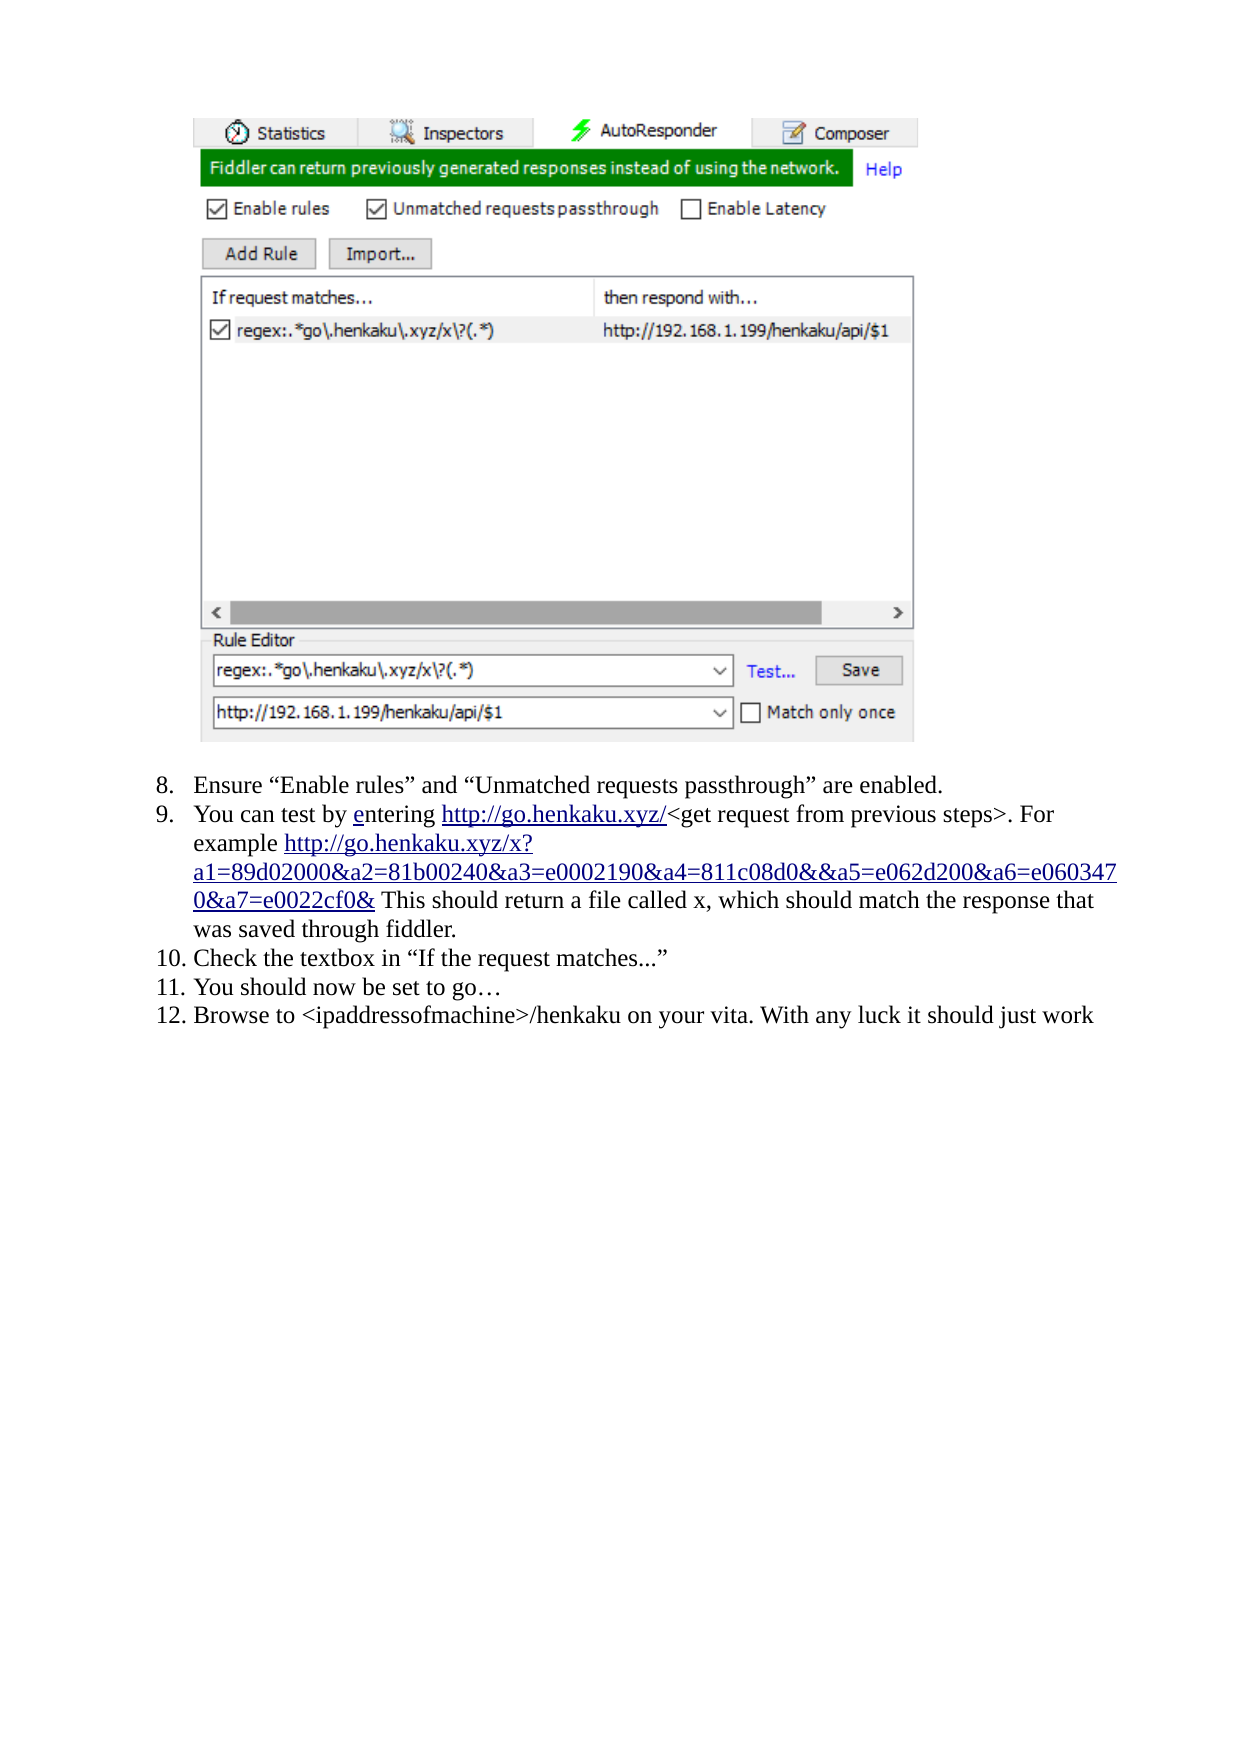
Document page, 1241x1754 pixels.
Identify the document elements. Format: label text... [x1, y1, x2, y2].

list You can test by entering http://go.henkaku.xyz/<get request from previous steps>. For example http://go.henkaku.xyz/x?a1=89d02000&a2=81b00240&a3=e0002190&a4=811c08d0&&a5=e062d200&a6=e0603470&a7=e0022cf0& This should return a file called x, which should match the response that was saved through fiddler. [156, 799, 1122, 943]
picture [193, 118, 919, 742]
list Browse to <ipaddressofmachine>/henkaku on your vita. With any luck it should just work [156, 1000, 1122, 1029]
list You should now be set to go… [156, 972, 1122, 1000]
list Check the textbox in “If the request matches...” [156, 943, 1122, 972]
list Ensure “Enable rules” and “Unmatched requests passthrough” are enabled. [156, 770, 1122, 799]
